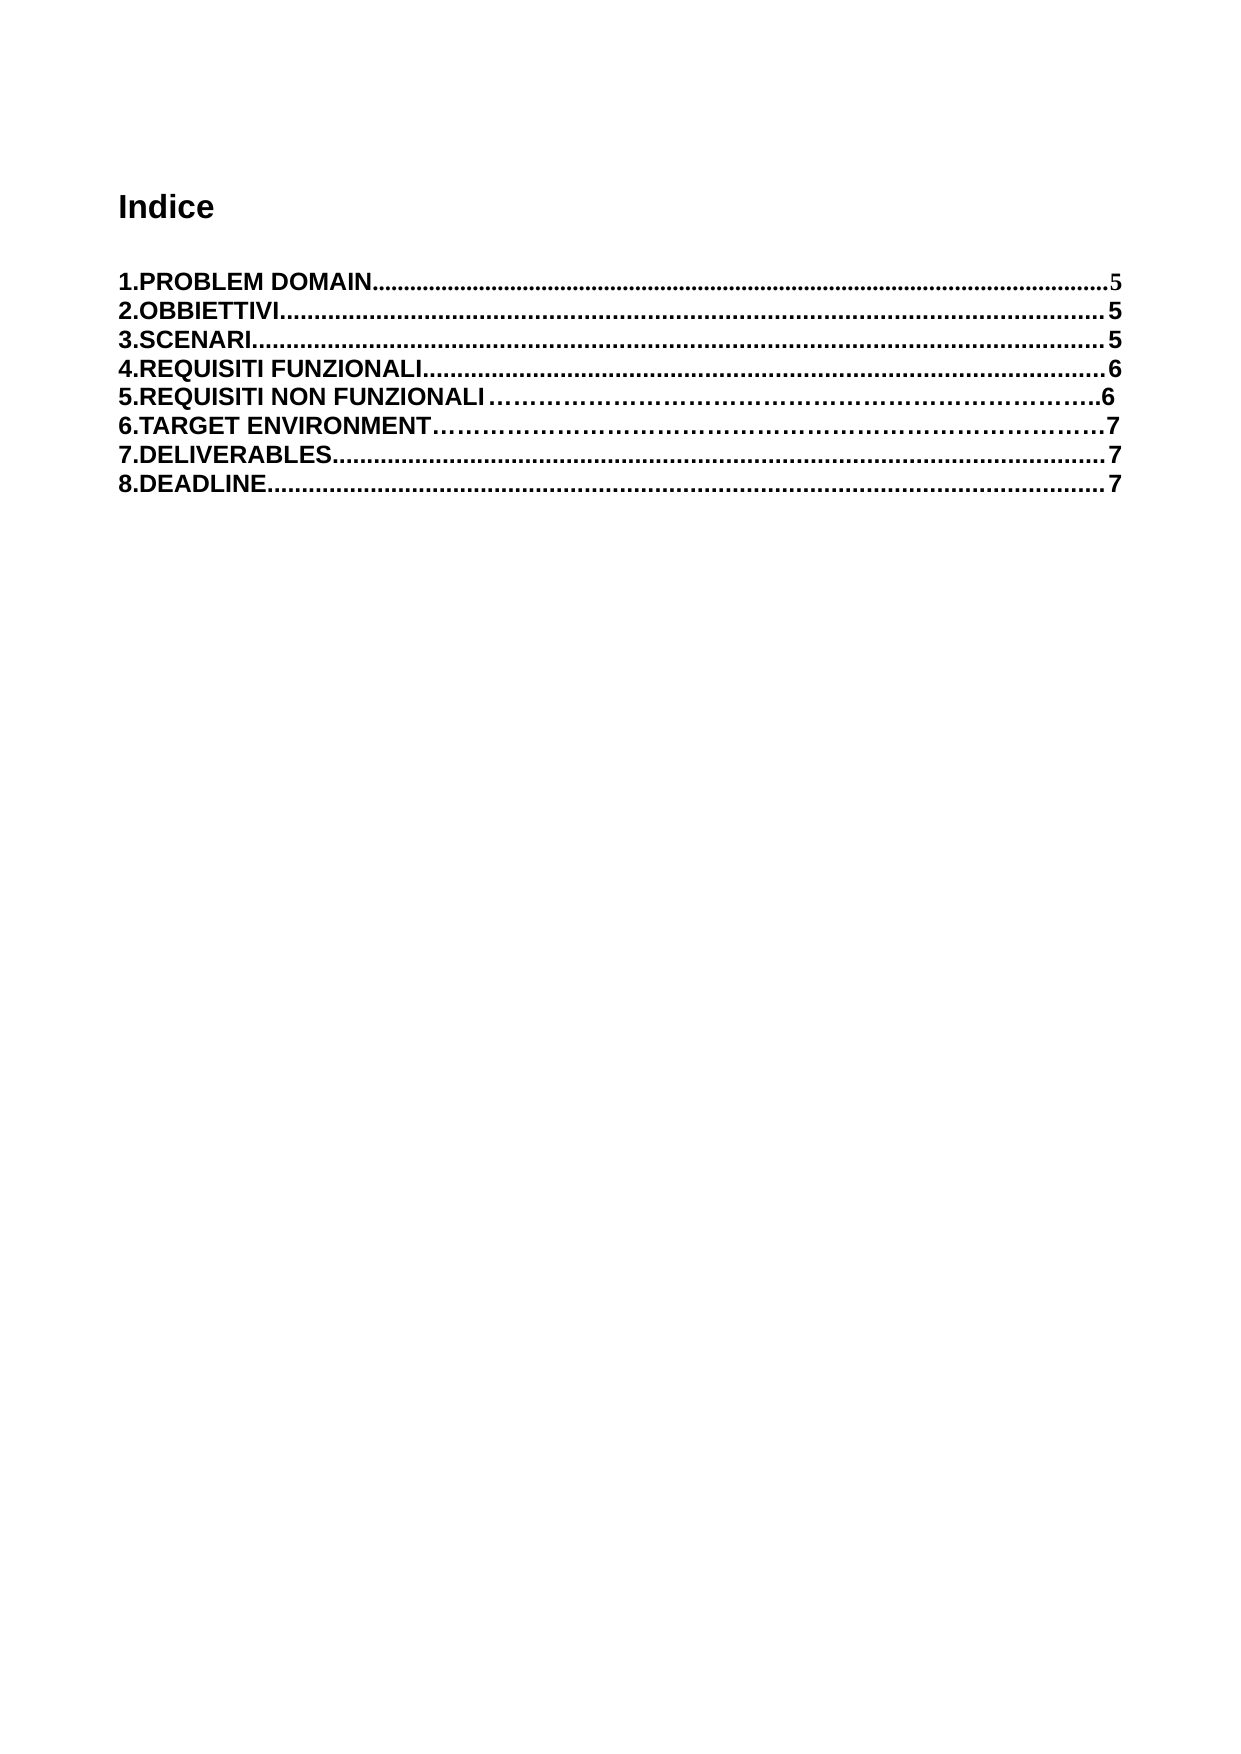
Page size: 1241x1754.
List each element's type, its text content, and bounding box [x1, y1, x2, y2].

text 6.TARGET ENVIRONMENT………………………………………………………………………7 [118, 411, 1122, 440]
text Indice [118, 187, 1122, 226]
text 2.OBBIETTIVI 5 [118, 296, 1122, 325]
text 5.REQUISITI NON FUNZIONALI ………………………………………………………………..6 [118, 382, 1122, 411]
text 4.REQUISITI FUNZIONALI 6 [118, 353, 1122, 382]
text 3.SCENARI 5 [118, 325, 1122, 353]
text 7.DELIVERABLES 7 [118, 440, 1122, 468]
text 1.PROBLEM DOMAIN 5 [118, 267, 1122, 296]
text 8.DEADLINE 7 [118, 468, 1122, 497]
